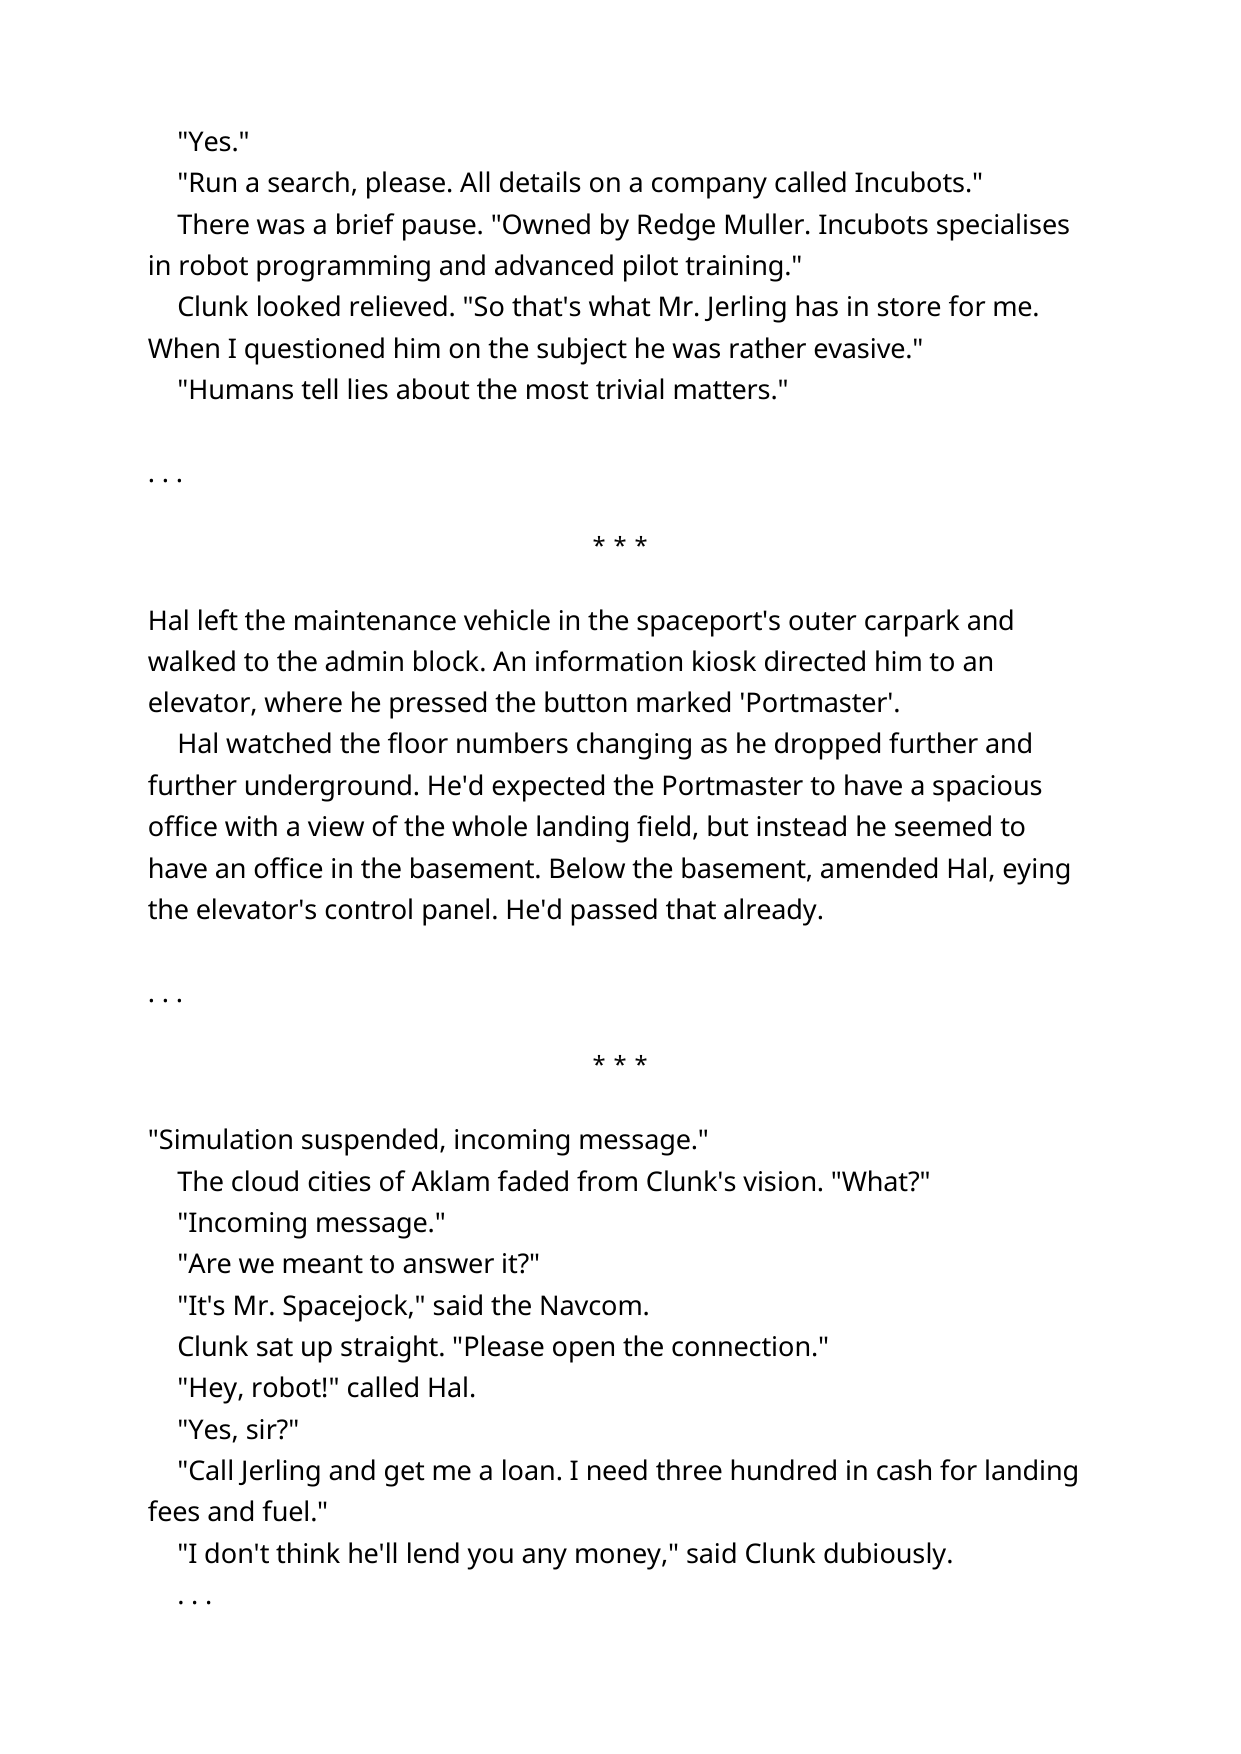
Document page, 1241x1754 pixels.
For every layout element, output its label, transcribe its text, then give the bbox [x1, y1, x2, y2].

text "Humans tell lies about the most trivial matters." [148, 366, 1093, 408]
text "Hey, robot!" called Hal. [148, 1364, 1093, 1406]
text . . . [148, 449, 1093, 490]
text The cloud cities of Aklam faded from Clunk's vision. "What?" [148, 1158, 1093, 1199]
text "Yes." [148, 118, 1093, 159]
text Clunk sat up straight. "Please open the connection." [148, 1323, 1093, 1364]
text "Simulation suspended, incoming message." [148, 1116, 1093, 1158]
subtitle * * * [148, 526, 1093, 561]
text Hal watched the floor numbers changing as he dropped further and further underground. He'd expected the Portmaster to have a spacious office with a view of the whole landing field, but instead he seemed to have an office in the basement. Below the basement, amended Hal, eying the elevator's control panel. He'd passed that already. [148, 721, 1093, 927]
text "Are we meant to answer it?" [148, 1240, 1093, 1282]
text There was a brief pause. "Owned by Redge Muller. Incubots specialises in robot programming and advanced pilot training." [148, 201, 1093, 283]
text "Yes, sir?" [148, 1406, 1093, 1447]
text "I don't think he'll lend you any money," said Clunk dubiously. [148, 1530, 1093, 1571]
text . . . [148, 969, 1093, 1010]
text . . . [148, 1571, 1093, 1613]
text "Run a search, please. All details on a company called Incubots." [148, 159, 1093, 201]
text Hal left the maintenance vehicle in the spaceport's outer carpark and walked to the admin block. An information kiosk directed him to an elevator, where he pressed the button marked 'Portmaster'. [148, 597, 1093, 721]
subtitle * * * [148, 1046, 1093, 1081]
text "Call Jerling and get me a loan. I need three hundred in cash for landing fees and fuel." [148, 1447, 1093, 1530]
text "It's Mr. Spacejock," said the Navcom. [148, 1282, 1093, 1323]
text Clunk looked relieved. "So that's what Mr. Jerling has in store for me. When I questioned him on the subject he was rather evasive." [148, 283, 1093, 366]
text "Incoming message." [148, 1199, 1093, 1240]
